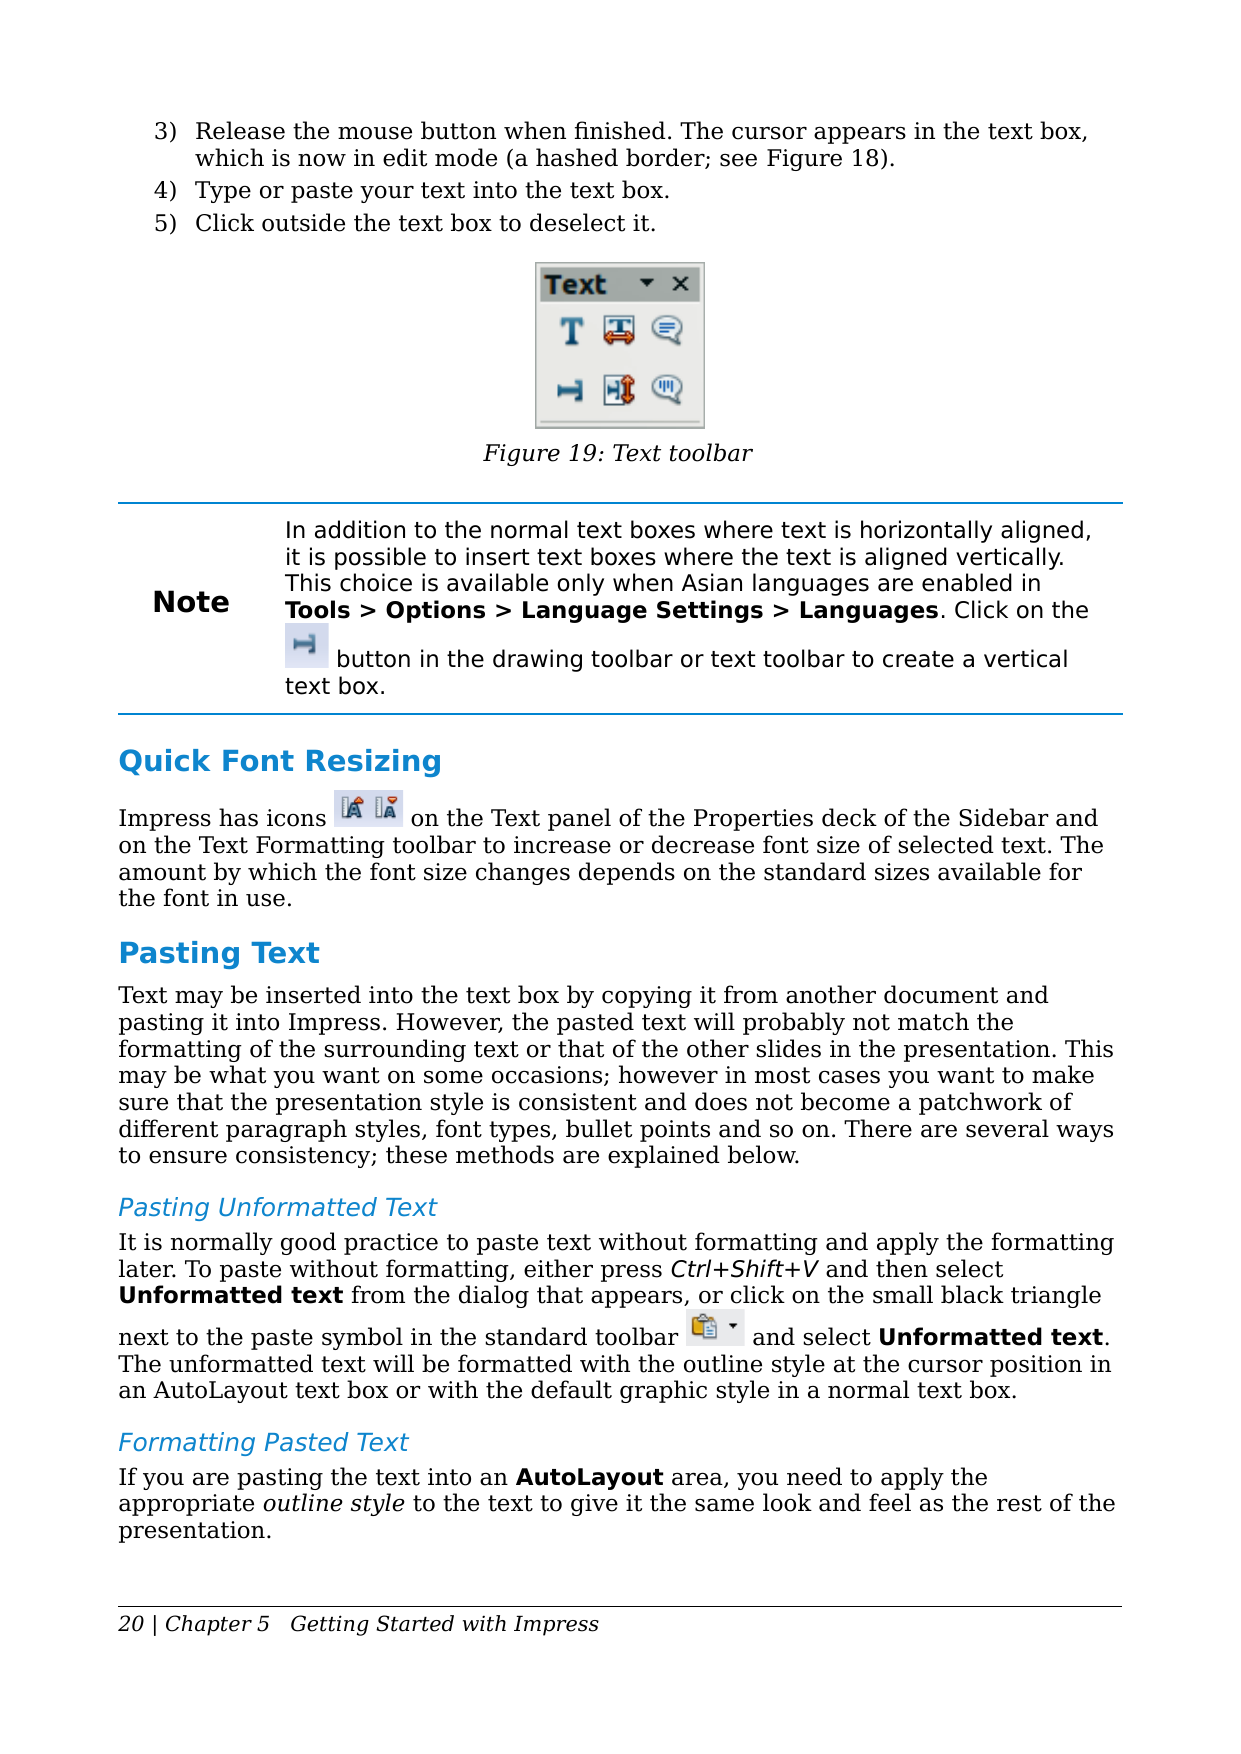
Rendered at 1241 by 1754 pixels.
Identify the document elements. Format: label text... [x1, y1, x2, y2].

subtitle Quick Font Resizing [118, 744, 1122, 778]
text Impress has icons on the Text panel of the Properties deck of the Sidebar and on the Text Formatting toolbar to increase or decrease font size of selected text. The amount by which the font size changes depends on the standard sizes available for the font in use. [118, 791, 1122, 912]
list Click outside the text box to deselect it. [177, 211, 1122, 237]
text Text may be inserted into the text box by copying it from another document and pasting it into Impress. However, the pasted text will probably not match the formatting of the surrounding text or that of the other slides in the presentation. This may be what you want on some occasions; however in most cases you want to make sure that the presentation style is consistent and does not become a patchwork of different paragraph styles, font types, bullet points and so on. There are several ways to ensure consistency; these methods are explained below. [118, 983, 1122, 1169]
list Type or paste your text into the text box. [177, 178, 1122, 204]
text It is normally good practice to paste text without formatting and apply the formatting later. To paste without formatting, either press Ctrl+Shift+V and then select Unformatted text from the dialog that appears, or click on the small black triangle next to the paste symbol in the standard toolbar and select Unformatted text. The unformatted text will be formatted with the outline style at the cursor position in an AutoLayout text box or with the default graphic style in a normal text box. [118, 1229, 1122, 1404]
table_header In addition to the normal text boxes where text is horizontally aligned, it is possible to insert text boxes where the text is aligned vertically. This choice is available only when Asian languages are enabled in Tools > Options > Language Settings > Languages. Click on the button in the drawing toolbar or text toolbar to create a vertical text box. [264, 504, 1123, 713]
text Figure 19: Text toolbar [483, 441, 757, 467]
subtitle Pasting Unformatted Text [118, 1194, 1122, 1223]
subtitle Formatting Pasted Text [118, 1428, 1122, 1457]
picture [686, 1309, 745, 1346]
table_header Note [118, 504, 263, 713]
picture [535, 262, 705, 429]
picture [334, 790, 404, 827]
picture [285, 623, 329, 668]
list If you are pasting the text into an AutoLayout area, you need to apply the appropriate outline style to the text to give it the same look and feel as the rest of the presentation. [118, 1464, 1122, 1544]
list Release the mouse button when finished. The cursor appears in the text box, which is now in edit mode (a hashed border; see Figure 18). [177, 118, 1122, 171]
subtitle Pasting Text [118, 936, 1122, 970]
